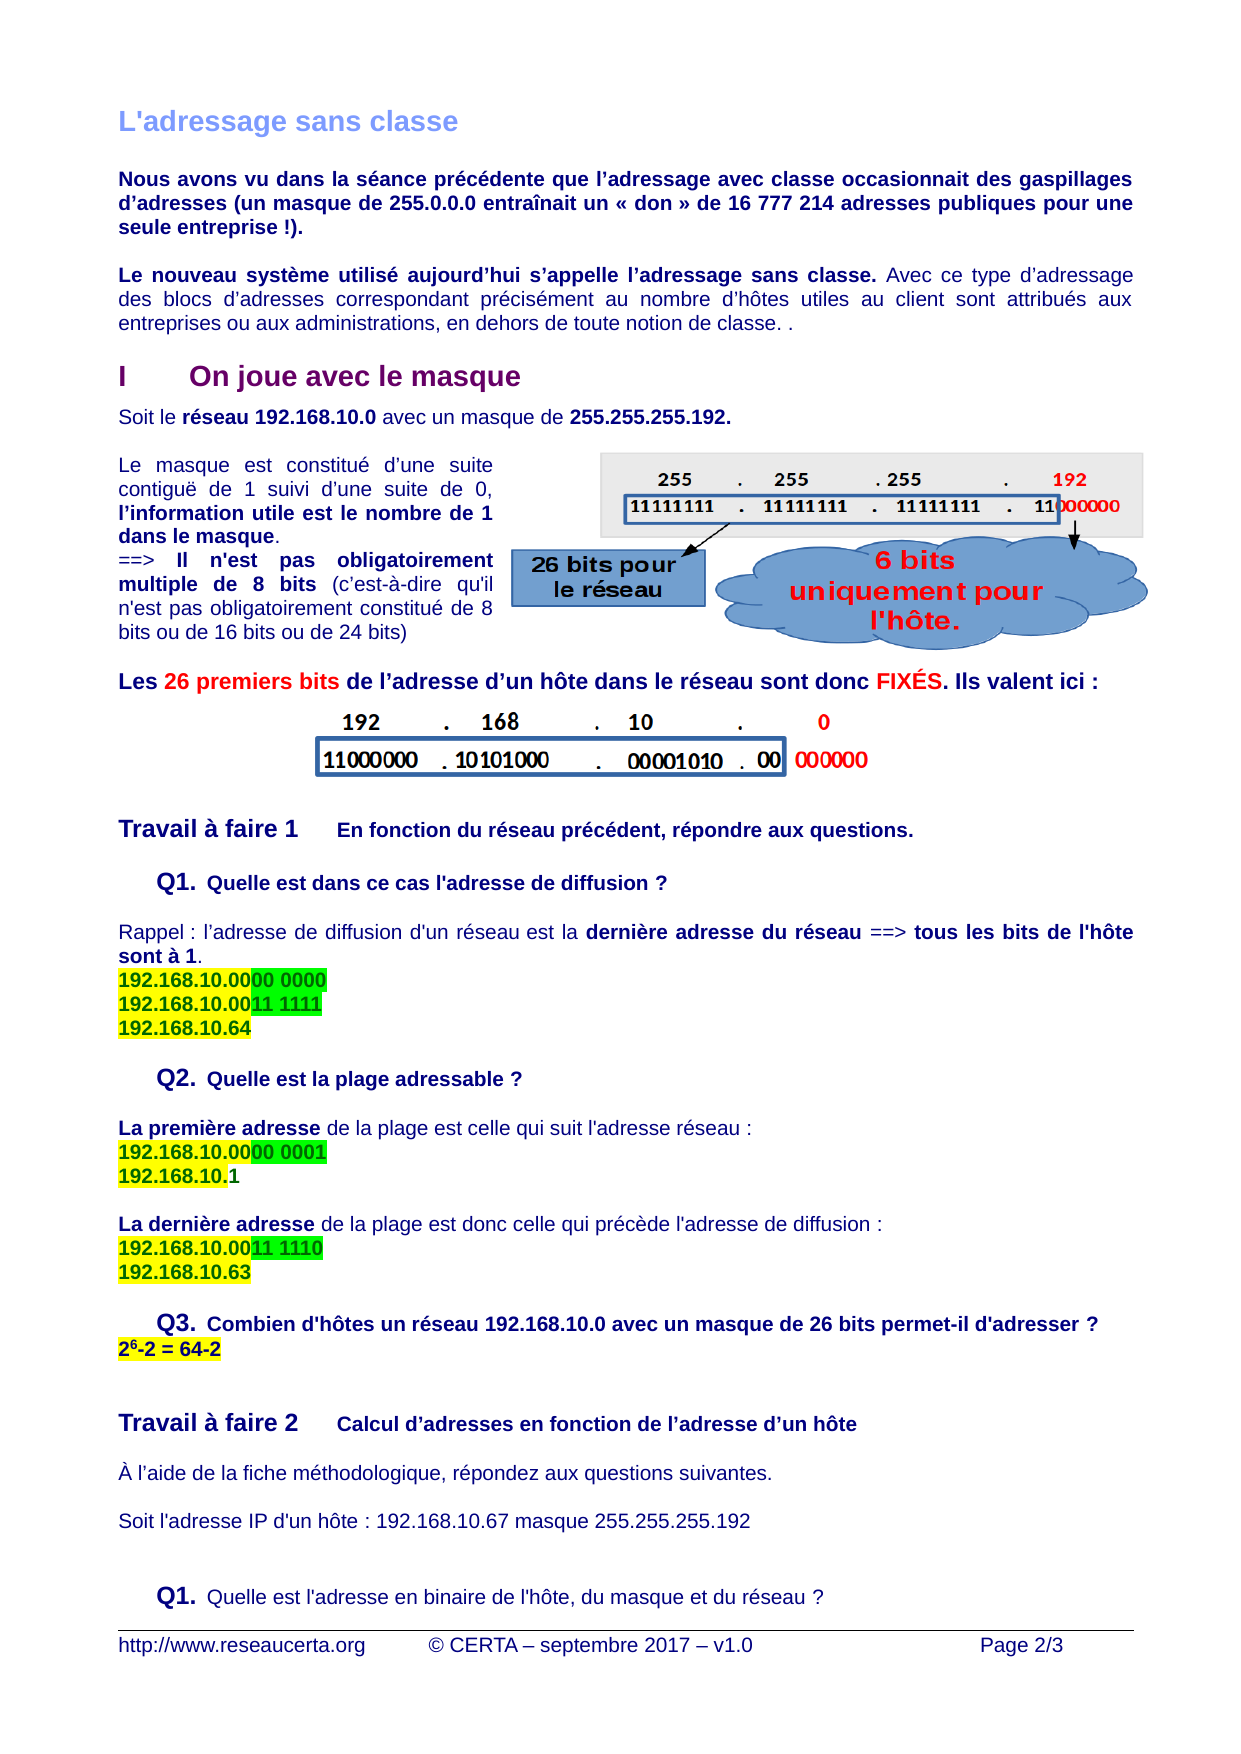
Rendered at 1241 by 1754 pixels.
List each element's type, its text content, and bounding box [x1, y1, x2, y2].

text 192.168.10.63 [118, 1260, 1134, 1284]
list Quelle est la plage adressable ? [156, 1063, 1134, 1092]
text Le masque est constitué d’une suite contiguë de 1 suivi d’une suite de 0, l’information utile est le nombre de 1 dans le masque. [118, 452, 493, 548]
text 26-2 = 64-2 [118, 1337, 1134, 1361]
text 192.168.10.0000 0001 [118, 1140, 1134, 1164]
list Combien d'hôtes un réseau 192.168.10.0 avec un masque de 26 bits permet-il d'adresser ? [156, 1308, 1134, 1337]
text À l’aide de la fiche méthodologique, répondez aux questions suivantes. [118, 1461, 1134, 1485]
text Soit l'adresse IP d'un hôte : 192.168.10.67 masque 255.255.255.192 [118, 1509, 1134, 1533]
text 192.168.10.64 [118, 1016, 1134, 1039]
list Calcul d’adresses en fonction de l’adresse d’un hôte [118, 1408, 1134, 1437]
text ==> Il n'est pas obligatoirement multiple de 8 bits (c’est-à-dire qu'il n'est pas obligatoirement constitué de 8 bits ou de 16 bits ou de 24 bits) [118, 548, 493, 644]
text Rappel : l’adresse de diffusion d'un réseau est la dernière adresse du réseau ==> tous les bits de l'hôte sont à 1. [118, 920, 1134, 968]
list Quelle est l'adresse en binaire de l'hôte, du masque et du réseau ? [156, 1581, 1134, 1610]
list En fonction du réseau précédent, répondre aux questions. [118, 814, 1134, 843]
text 192.168.10.0000 0000 [118, 968, 1134, 992]
subtitle L'adressage sans classe [118, 104, 1134, 138]
text Nous avons vu dans la séance précédente que l’adressage avec classe occasionnait des gaspillages d’adresses (un masque de 255.0.0.0 entraînait un « don » de 16 777 214 adresses publiques pour une seule entreprise !). [118, 167, 1134, 239]
text Les 26 premiers bits de l’adresse d’un hôte dans le réseau sont donc FIXÉS. Ils valent ici : [118, 668, 1134, 694]
text Soit le réseau 192.168.10.0 avec un masque de 255.255.255.192. [118, 404, 1134, 428]
text 192.168.10.0011 1110 [118, 1236, 1134, 1260]
text La première adresse de la plage est celle qui suit l'adresse réseau : [118, 1116, 1134, 1140]
text 192.168.10.1 [118, 1164, 1134, 1188]
text La dernière adresse de la plage est donc celle qui précède l'adresse de diffusion : [118, 1212, 1134, 1236]
text Le nouveau système utilisé aujourd’hui s’appelle l’adressage sans classe. Avec ce type d’adressage des blocs d’adresses correspondant précisément au nombre d’hôtes utiles au client sont attribués aux entreprises ou aux administrations, en dehors de toute notion de classe. . [118, 263, 1134, 334]
list Quelle est dans ce cas l'adresse de diffusion ? [156, 867, 1134, 896]
text 192.168.10.0011 1111 [118, 992, 1134, 1016]
subtitle On joue avec le masque [118, 358, 1134, 392]
